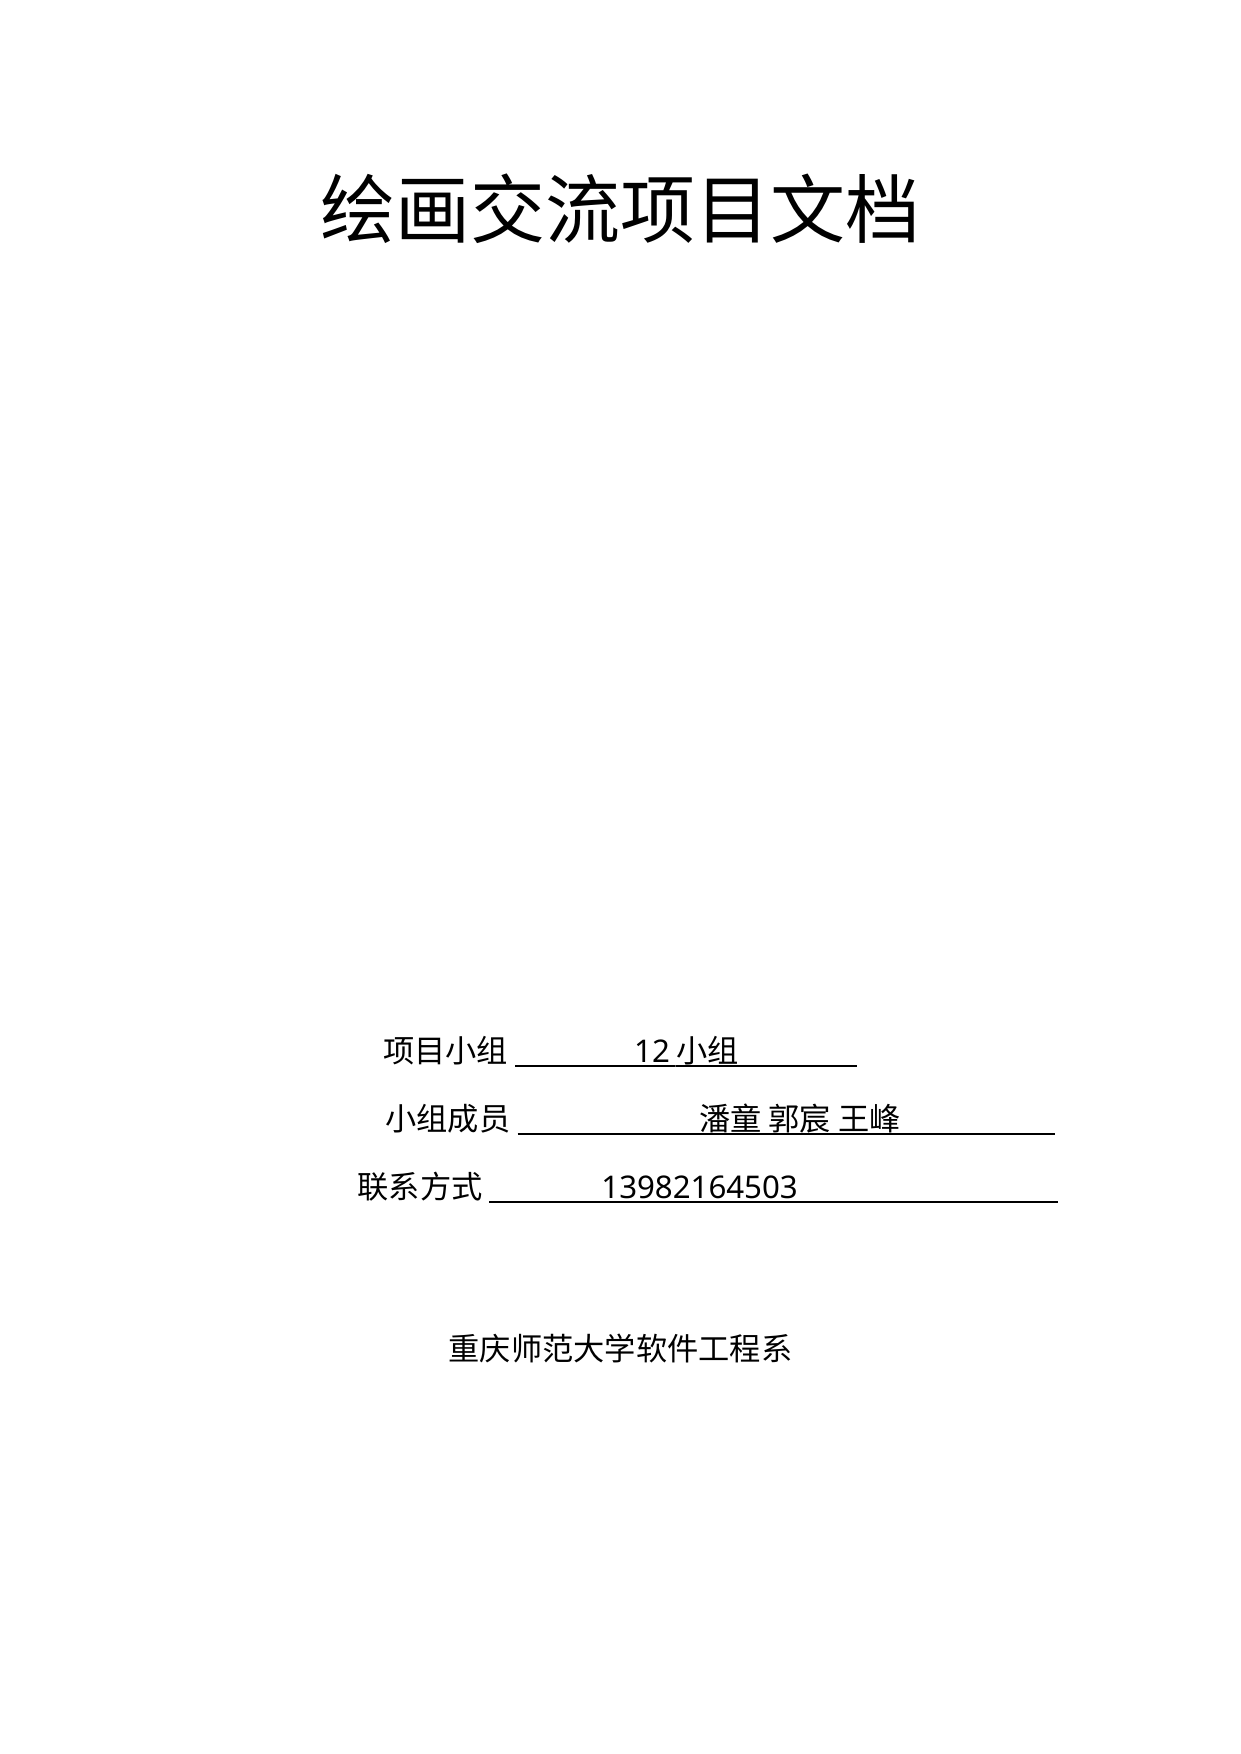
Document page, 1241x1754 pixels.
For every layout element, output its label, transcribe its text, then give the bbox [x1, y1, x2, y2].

text 重庆师范大学软件工程系 [118, 1324, 1122, 1369]
text 联系方式 13982164503 [118, 1162, 1122, 1208]
text 绘画交流项目文档 [118, 151, 1122, 259]
text 小组成员 潘童 郭宸 王峰 [118, 1094, 1122, 1140]
text 项目小组 12小组 [118, 1026, 1122, 1072]
